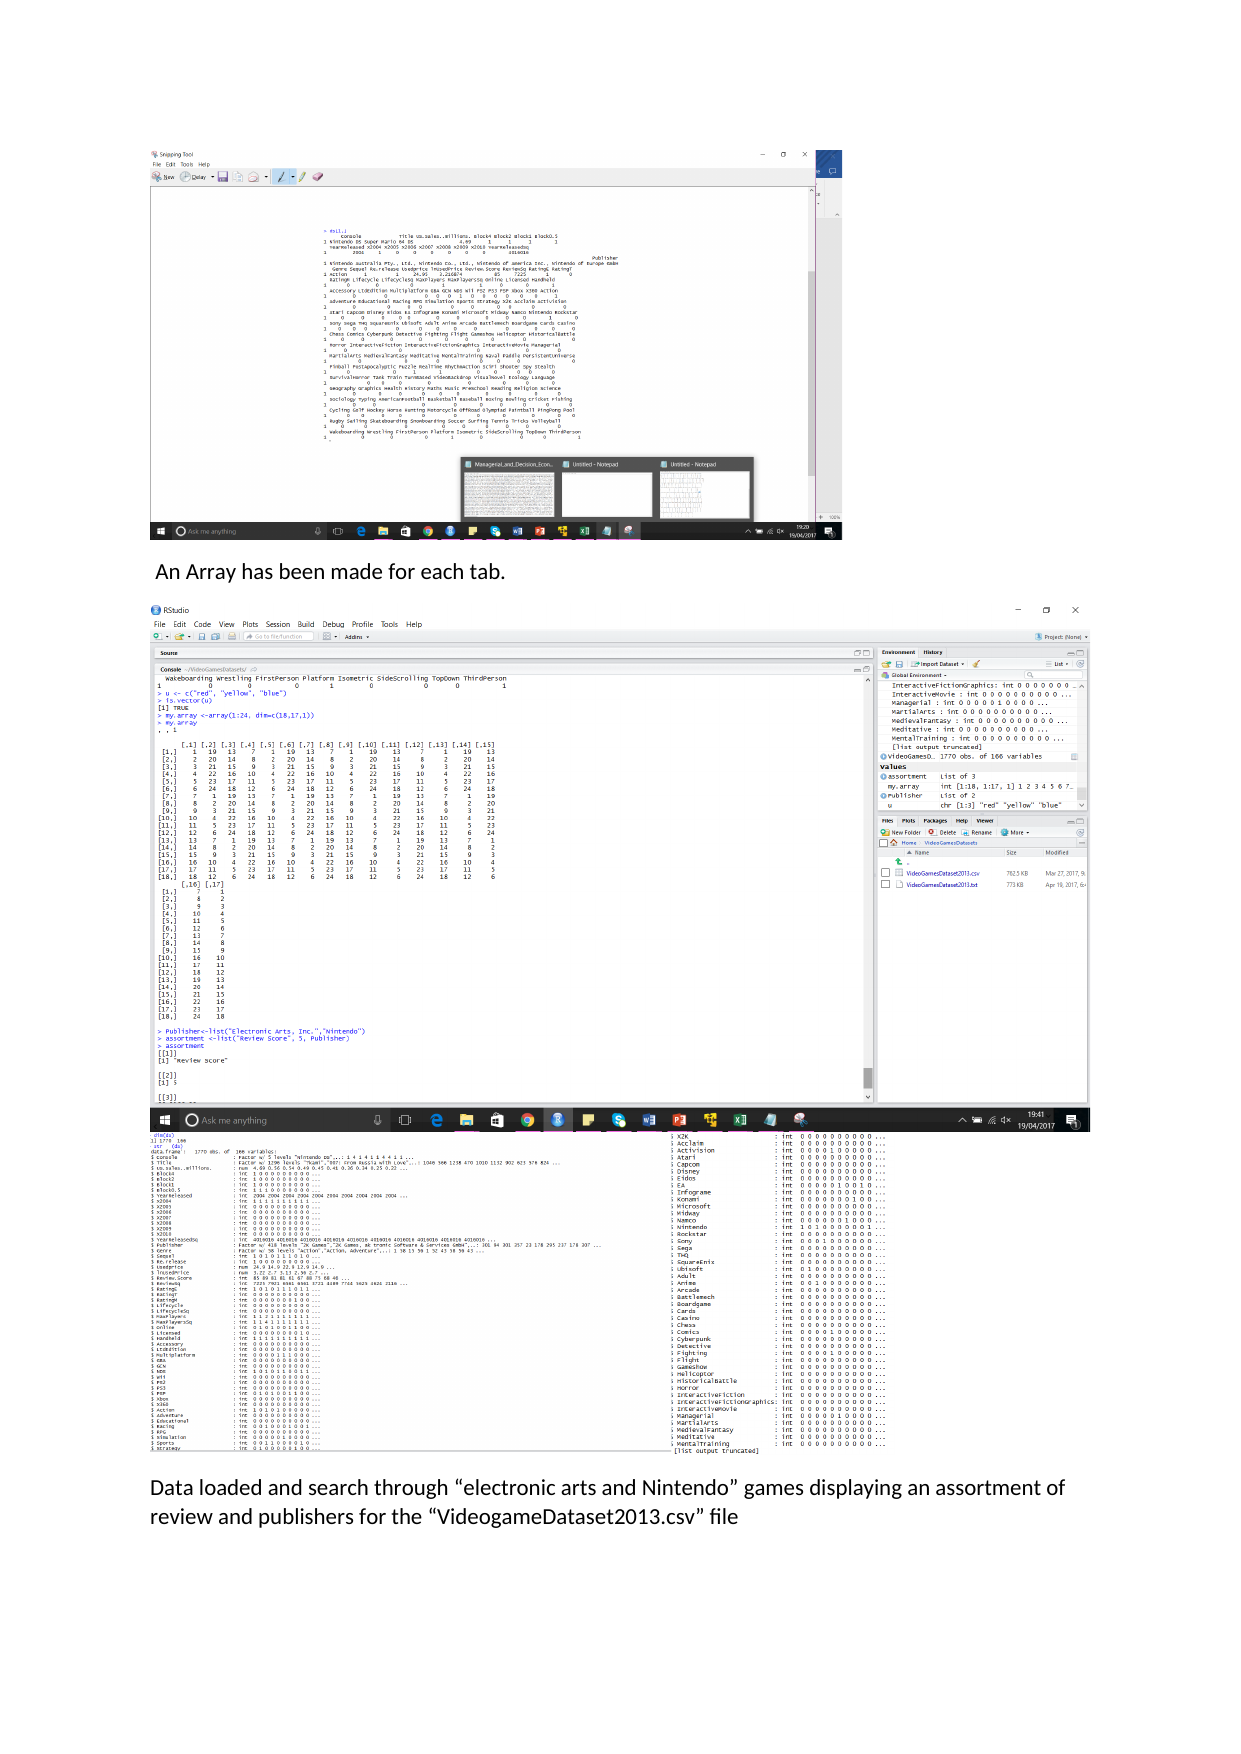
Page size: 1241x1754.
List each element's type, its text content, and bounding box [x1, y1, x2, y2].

text Data loaded and search through “electronic arts and Nintendo” games displaying an assortment of review and publishers for the “VideogameDataset2013.csv” file [150, 1473, 1090, 1530]
text An Array has been made for each tab. [150, 557, 1090, 585]
